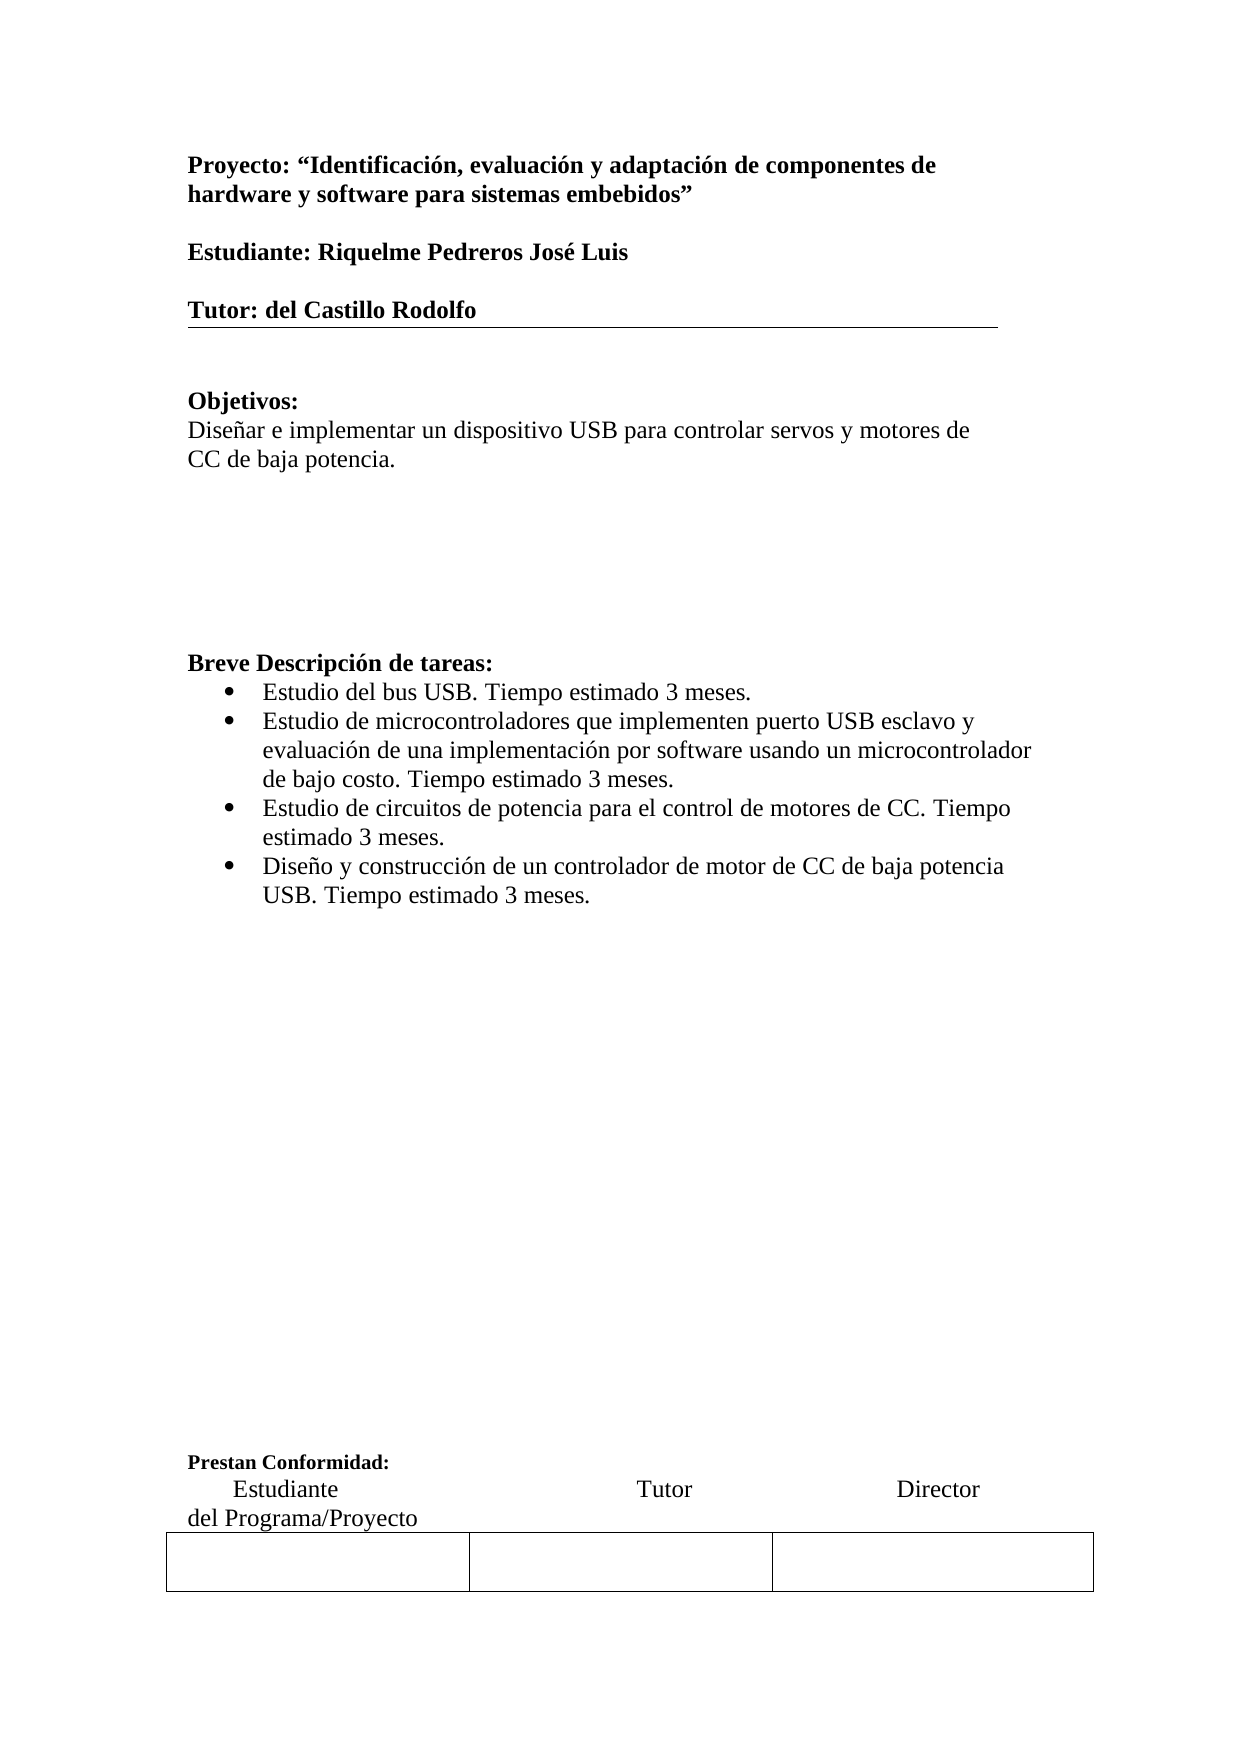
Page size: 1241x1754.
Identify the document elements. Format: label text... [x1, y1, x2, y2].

list Estudio de microcontroladores que implementen puerto USB esclavo y evaluación de una implementación por software usando un microcontrolador de bajo costo. Tiempo estimado 3 meses. [225, 706, 1053, 793]
table_header [470, 1533, 772, 1591]
list Objetivos: [187, 386, 998, 415]
list Breve Descripción de tareas: [187, 648, 998, 677]
list Diseño y construcción de un controlador de motor de CC de baja potencia USB. Tiempo estimado 3 meses. [225, 851, 1053, 909]
table_header [167, 1533, 469, 1591]
list Estudio del bus USB. Tiempo estimado 3 meses. [225, 677, 1053, 706]
list Prestan Conformidad: [187, 1449, 998, 1474]
list Estudiante: Riquelme Pedreros José Luis [187, 237, 998, 266]
list Estudiante Tutor Director del Programa/Proyecto [187, 1474, 998, 1532]
list Estudio de circuitos de potencia para el control de motores de CC. Tiempo estimado 3 meses. [225, 793, 1053, 851]
list Diseñar e implementar un dispositivo USB para controlar servos y motores de CC de baja potencia. [187, 415, 998, 473]
list Tutor: del Castillo Rodolfo [187, 295, 998, 328]
list Proyecto: “Identificación, evaluación y adaptación de componentes de hardware y software para sistemas embebidos” [187, 150, 998, 208]
table_header [773, 1533, 1093, 1591]
